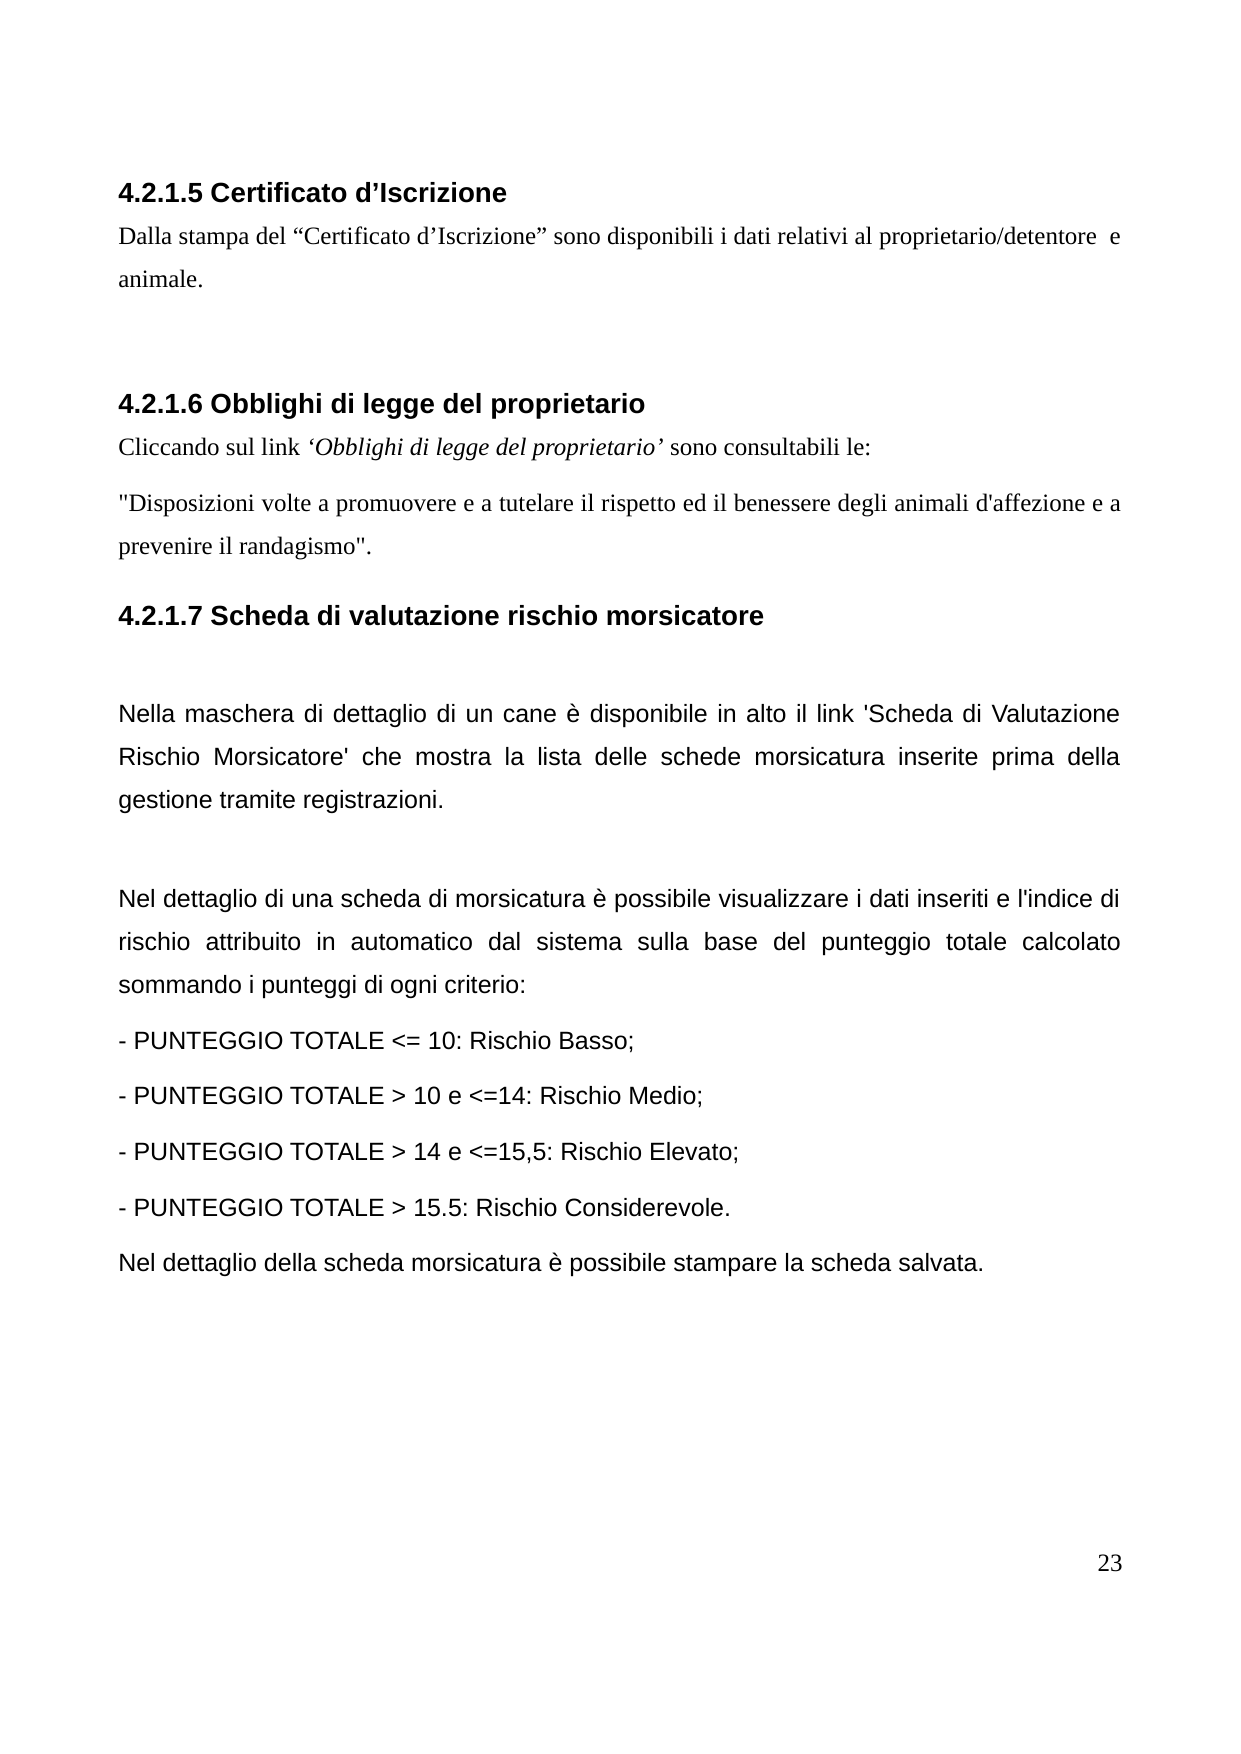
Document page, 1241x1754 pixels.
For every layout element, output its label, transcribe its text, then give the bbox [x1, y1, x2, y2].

text - PUNTEGGIO TOTALE > 10 e <=14: Rischio Medio; [118, 1081, 1122, 1110]
text - PUNTEGGIO TOTALE > 15.5: Rischio Considerevole. [118, 1193, 1122, 1221]
text Nel dettaglio di una scheda di morsicatura è possibile visualizzare i dati inseriti e l'indice di rischio attribuito in automatico dal sistema sulla base del punteggio totale calcolato sommando i punteggi di ogni criterio: [118, 841, 1122, 999]
text - PUNTEGGIO TOTALE <= 10: Rischio Basso; [118, 1026, 1122, 1054]
subtitle 4.2.1.6 Obblighi di legge del proprietario [118, 388, 1122, 419]
text Cliccando sul link ‘Obblighi di legge del proprietario’ sono consultabili le: [118, 432, 1122, 461]
text "Disposizioni volte a promuovere e a tutelare il rispetto ed il benessere degli animali d'affezione e a prevenire il randagismo". [118, 488, 1122, 559]
text Nella maschera di dettaglio di un cane è disponibile in alto il link 'Scheda di Valutazione Rischio Morsicatore' che mostra la lista delle schede morsicatura inserite prima della gestione tramite registrazioni. [118, 699, 1122, 814]
subtitle 4.2.1.7 Scheda di valutazione rischio morsicatore [118, 599, 1122, 631]
text - PUNTEGGIO TOTALE > 14 e <=15,5: Rischio Elevato; [118, 1137, 1122, 1166]
text Dalla stampa del “Certificato d’Iscrizione” sono disponibili i dati relativi al proprietario/detentore e animale. [118, 221, 1122, 293]
subtitle 4.2.1.5 Certificato d’Iscrizione [118, 176, 1122, 208]
text Nel dettaglio della scheda morsicatura è possibile stampare la scheda salvata. [118, 1248, 1122, 1277]
